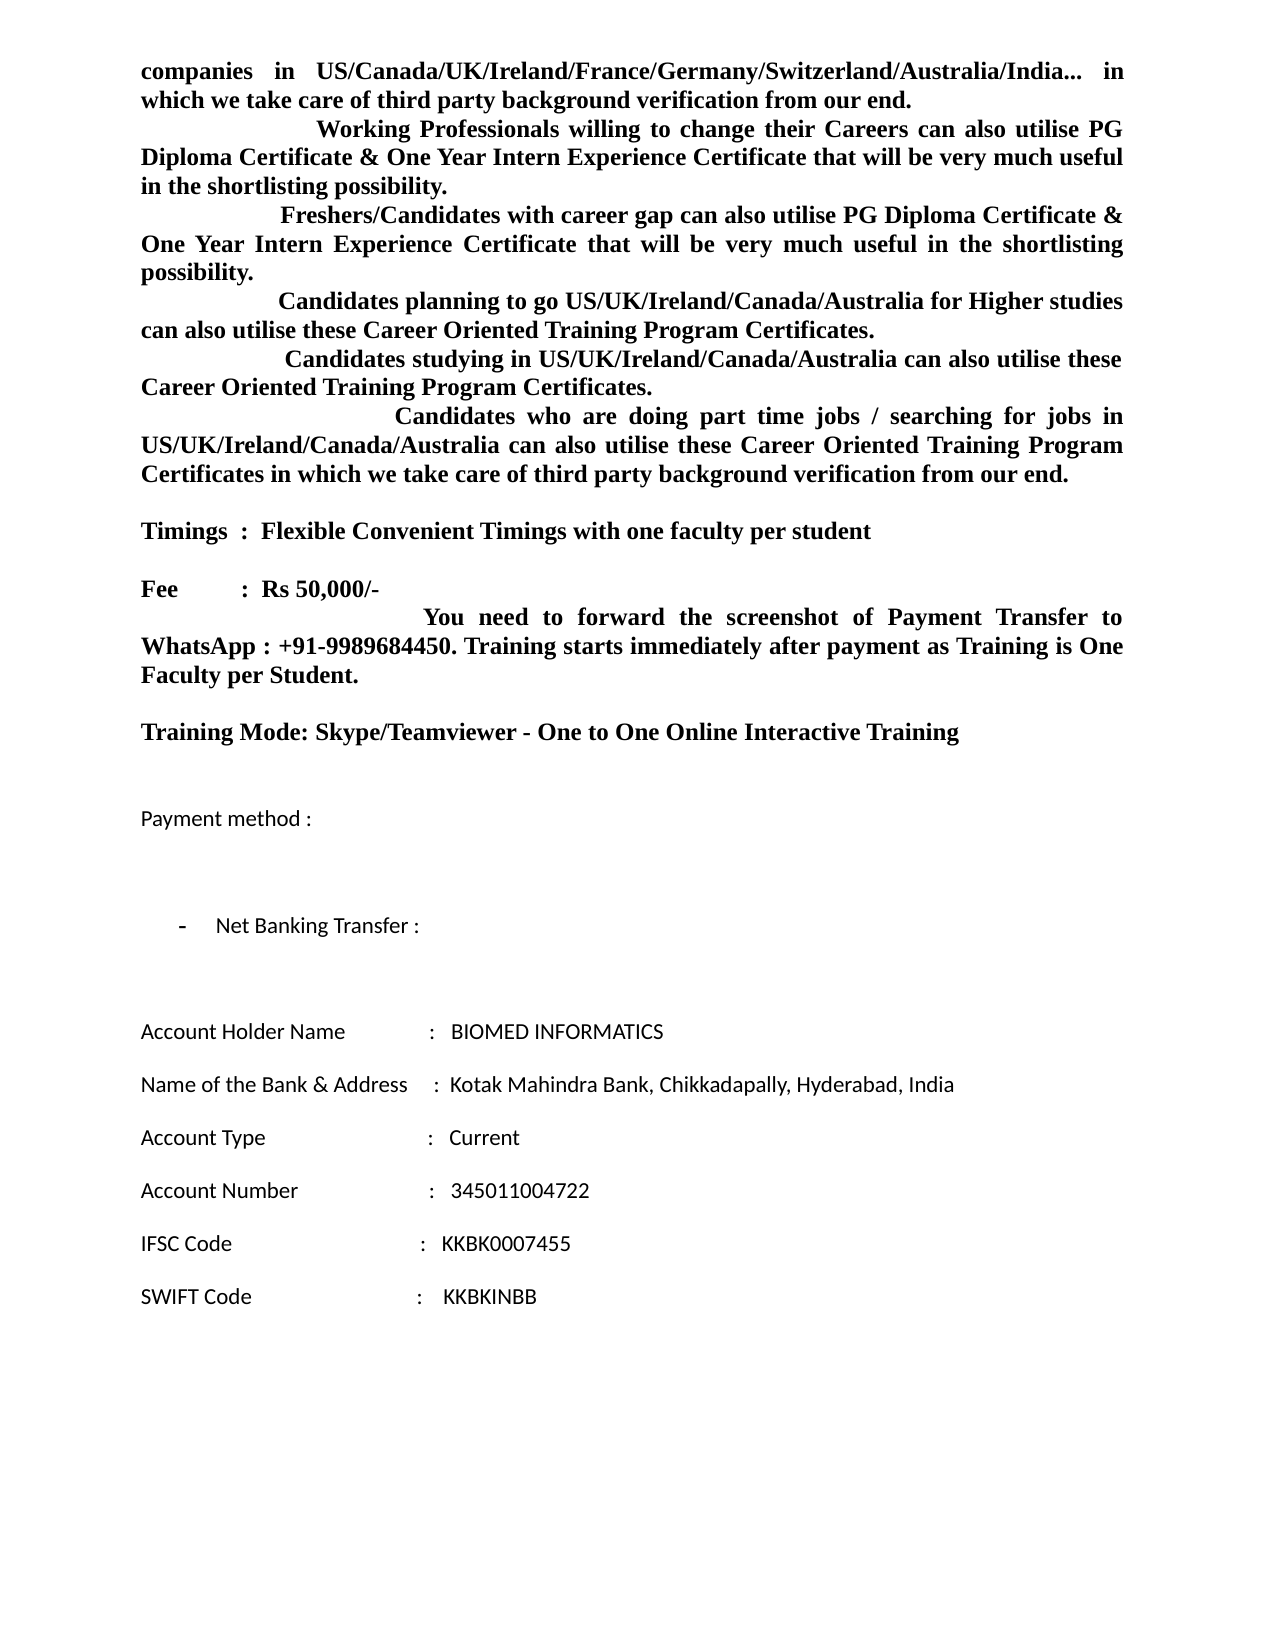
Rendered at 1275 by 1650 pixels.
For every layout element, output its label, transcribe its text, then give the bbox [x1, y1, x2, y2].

text Name of the Bank & Address : Kotak Mahindra Bank, Chikkadapally, Hyderabad, India [141, 1070, 1125, 1098]
list Net Banking Transfer : [178, 910, 1125, 939]
text Working Professionals willing to change their Careers can also utilise PG Diploma Certificate & One Year Intern Experience Certificate that will be very much useful in the shortlisting possibility. [141, 114, 1125, 200]
text SWIFT Code : KKBKINBB [141, 1282, 1125, 1310]
text Candidates planning to go US/UK/Ireland/Canada/Australia for Higher studies can also utilise these Career Oriented Training Program Certificates. [141, 286, 1125, 344]
text Account Number : 345011004722 [141, 1176, 1125, 1204]
text Payment method : [141, 804, 1125, 832]
text Candidates studying in US/UK/Ireland/Canada/Australia can also utilise these Career Oriented Training Program Certificates. [141, 344, 1125, 401]
text Account Type : Current [141, 1123, 1125, 1151]
text Timings : Flexible Convenient Timings with one faculty per student [141, 516, 1125, 545]
text Fee : Rs 50,000/- [141, 574, 1125, 602]
text Training Mode: Skype/Teamviewer - One to One Online Interactive Training [141, 717, 1125, 746]
text Candidates who are doing part time jobs / searching for jobs in US/UK/Ireland/Canada/Australia can also utilise these Career Oriented Training Program Certificates in which we take care of third party background verification from our end. [141, 401, 1125, 487]
text Account Holder Name : BIOMED INFORMATICS [141, 1017, 1125, 1045]
text Freshers/Candidates with career gap can also utilise PG Diploma Certificate & One Year Intern Experience Certificate that will be very much useful in the shortlisting possibility. [141, 200, 1125, 286]
text IFSC Code : KKBK0007455 [141, 1229, 1125, 1257]
text You need to forward the screenshot of Payment Transfer to WhatsApp : +91-9989684450. Training starts immediately after payment as Training is One Faculty per Student. [141, 602, 1125, 689]
text companies in US/Canada/UK/Ireland/France/Germany/Switzerland/Australia/India... in which we take care of third party background verification from our end. [141, 56, 1125, 114]
